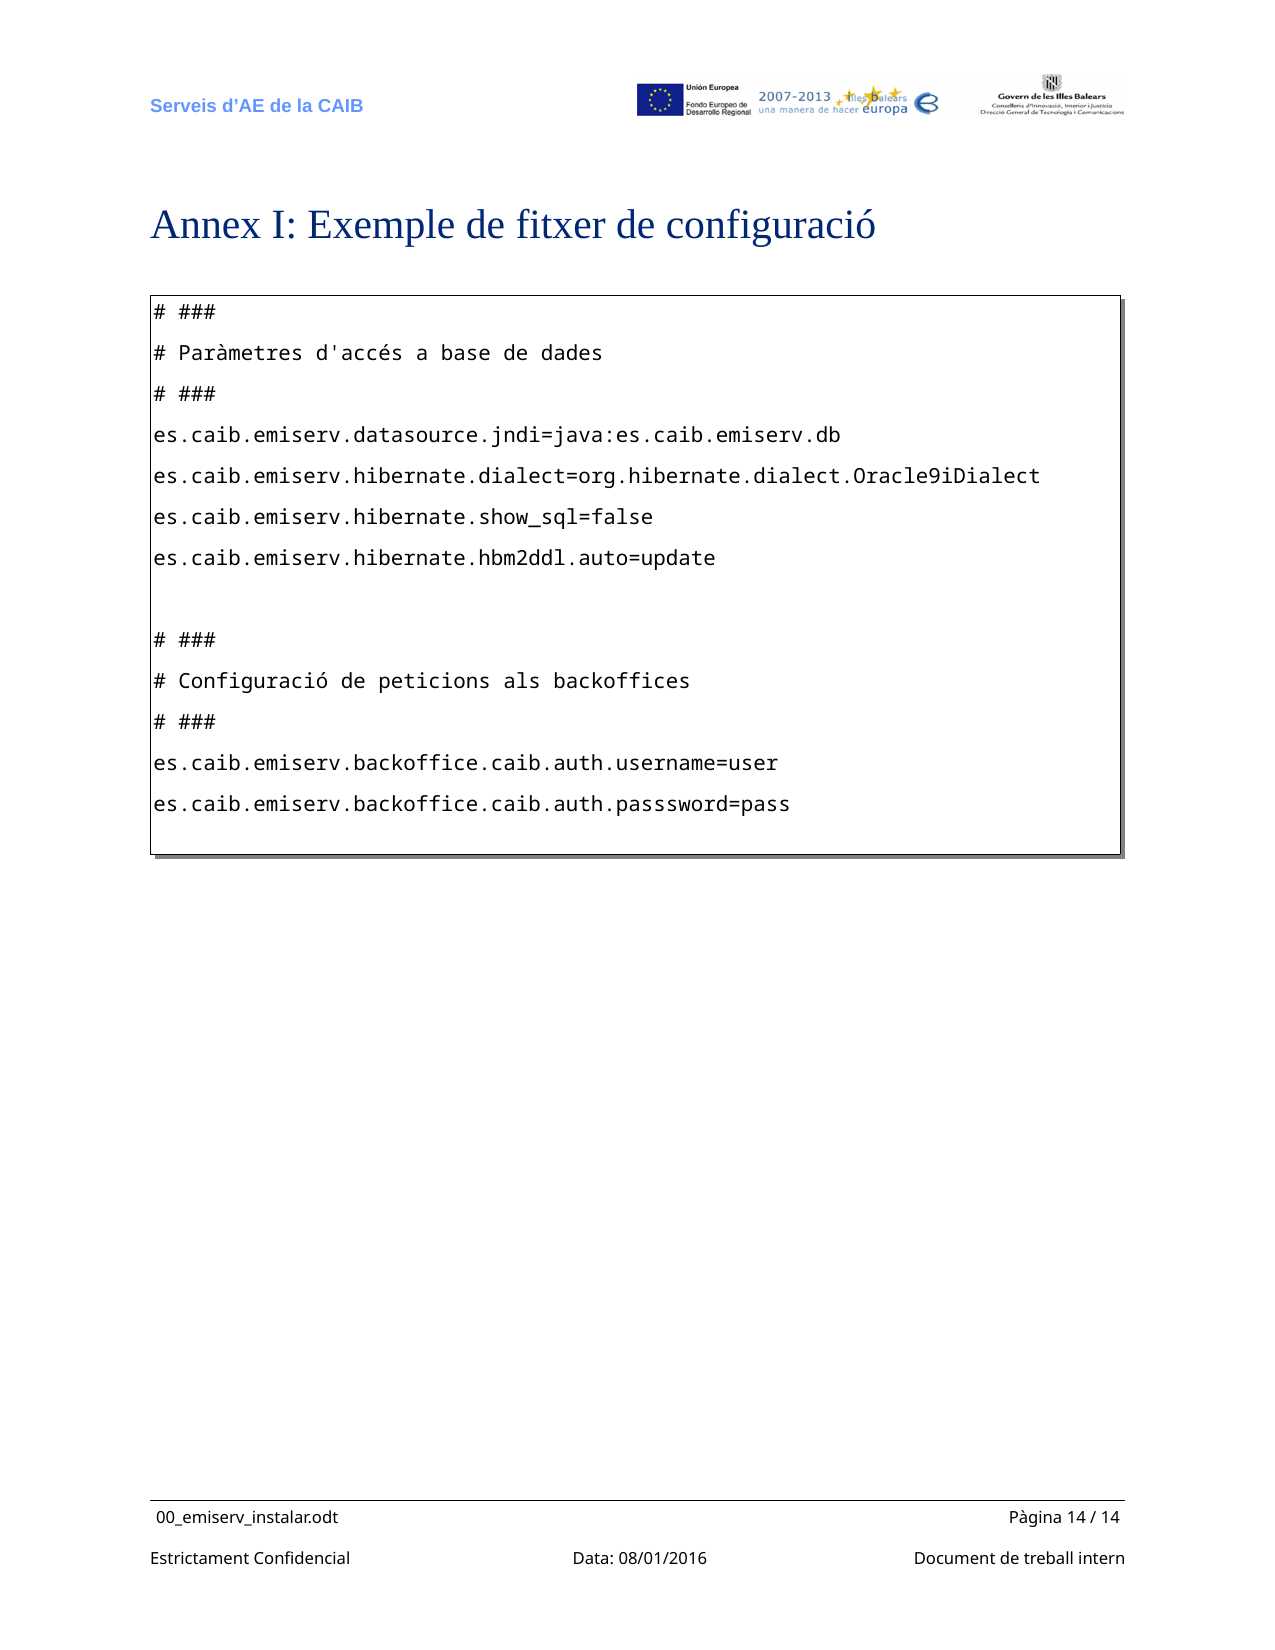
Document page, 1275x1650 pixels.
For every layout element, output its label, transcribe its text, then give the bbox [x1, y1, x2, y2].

text # ### [151, 704, 1120, 735]
text es.caib.emiserv.hibernate.show_sql=false [151, 499, 1120, 531]
text es.caib.emiserv.hibernate.dialect=org.hibernate.dialect.Oracle9iDialect [151, 458, 1120, 490]
picture [636, 73, 1125, 116]
text # Paràmetres d'accés a base de dades [151, 335, 1120, 367]
text # ### [151, 622, 1120, 653]
text es.caib.emiserv.hibernate.hbm2ddl.auto=update [151, 540, 1120, 572]
text # Configuració de peticions als backoffices [151, 663, 1120, 694]
subtitle Annex I: Exemple de fitxer de configuració [105, 200, 1125, 248]
text es.caib.emiserv.backoffice.caib.auth.passsword=pass [151, 786, 1120, 817]
text # ### [151, 296, 1120, 326]
text # ### [151, 376, 1120, 408]
text es.caib.emiserv.backoffice.caib.auth.username=user [151, 745, 1120, 776]
text es.caib.emiserv.datasource.jndi=java:es.caib.emiserv.db [151, 417, 1120, 449]
